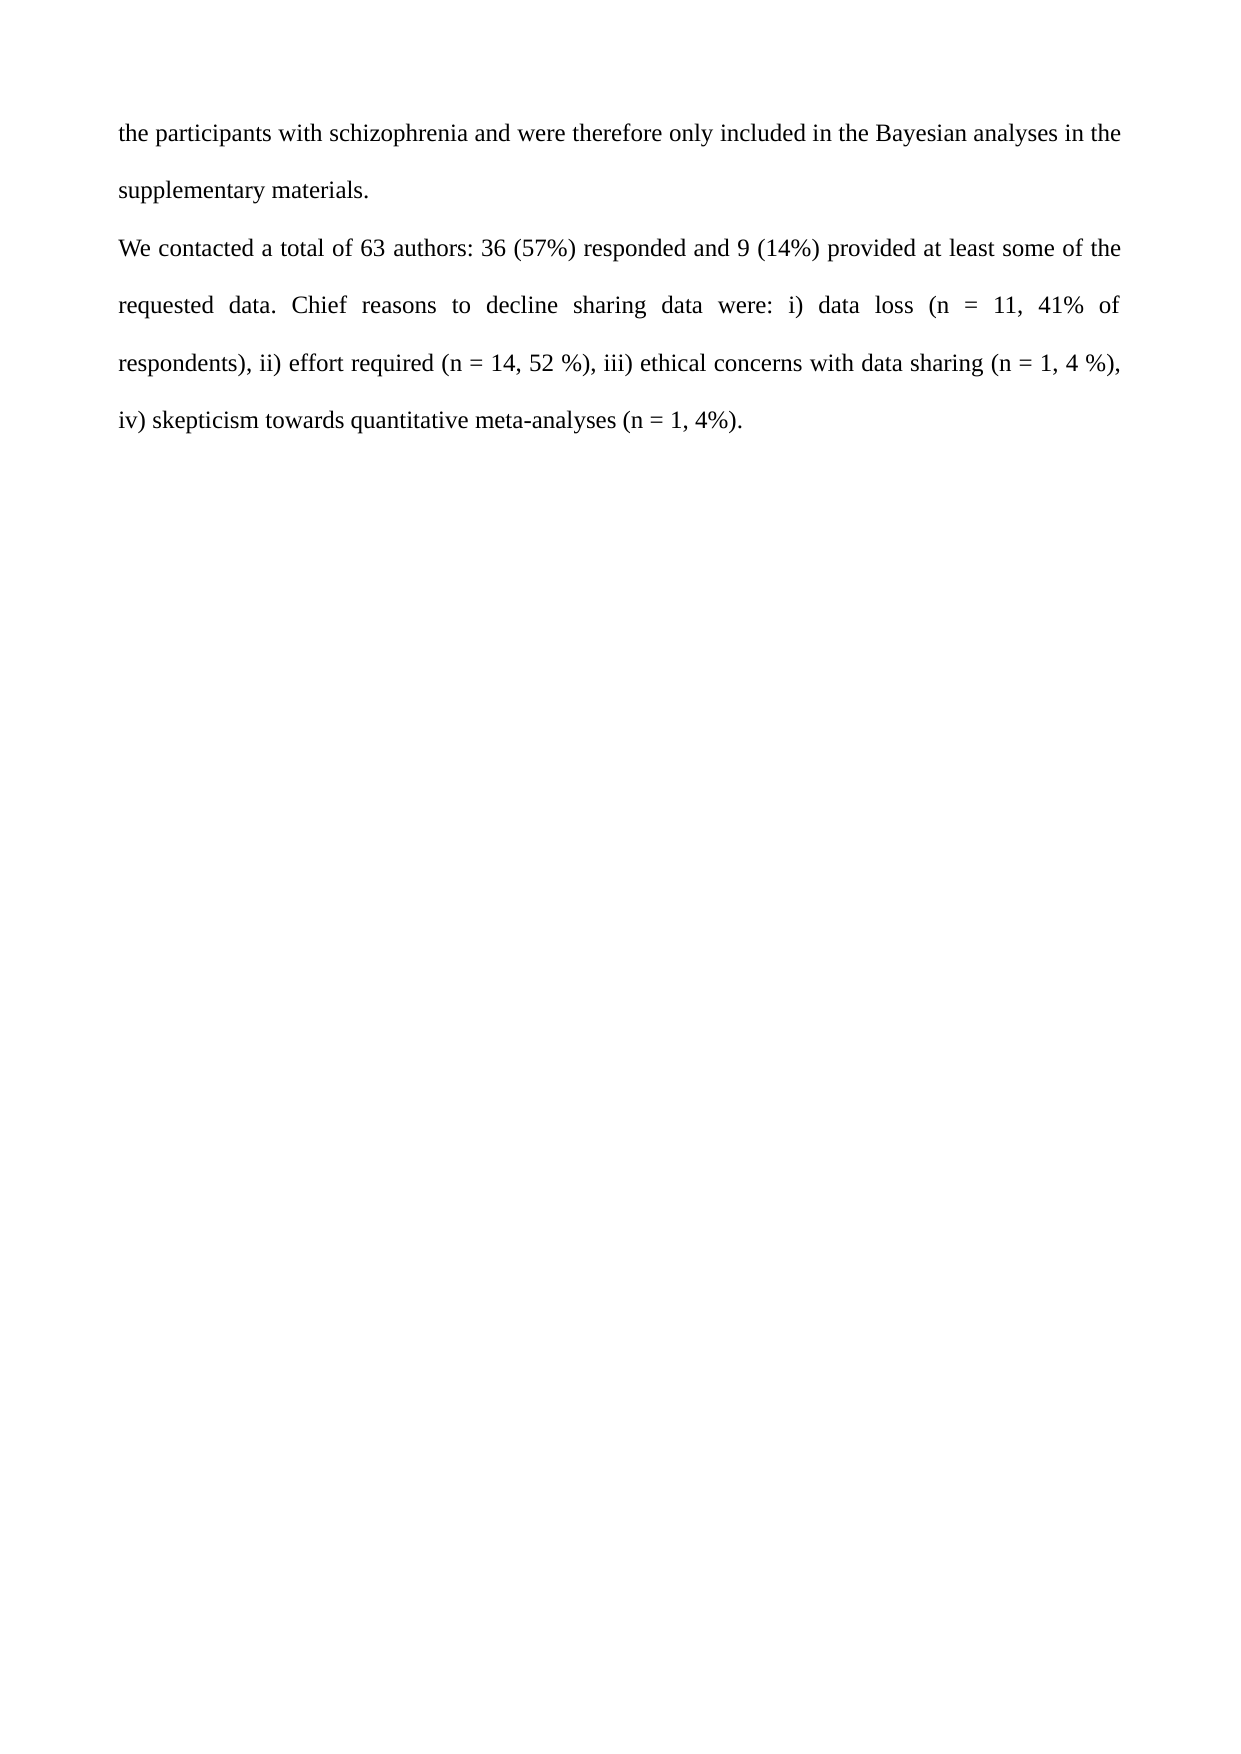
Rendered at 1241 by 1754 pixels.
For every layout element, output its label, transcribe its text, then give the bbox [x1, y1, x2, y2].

text the participants with schizophrenia and were therefore only included in the Bayesian analyses in the supplementary materials. [118, 118, 1122, 204]
subtitle We contacted a total of 63 authors: 36 (57%) responded and 9 (14%) provided at least some of the requested data. Chief reasons to decline sharing data were: i) data loss (n = 11, 41% of respondents), ii) effort required (n = 14, 52 %), iii) ethical concerns with data sharing (n = 1, 4 %), iv) skepticism towards quantitative meta-analyses (n = 1, 4%). [118, 233, 1122, 434]
